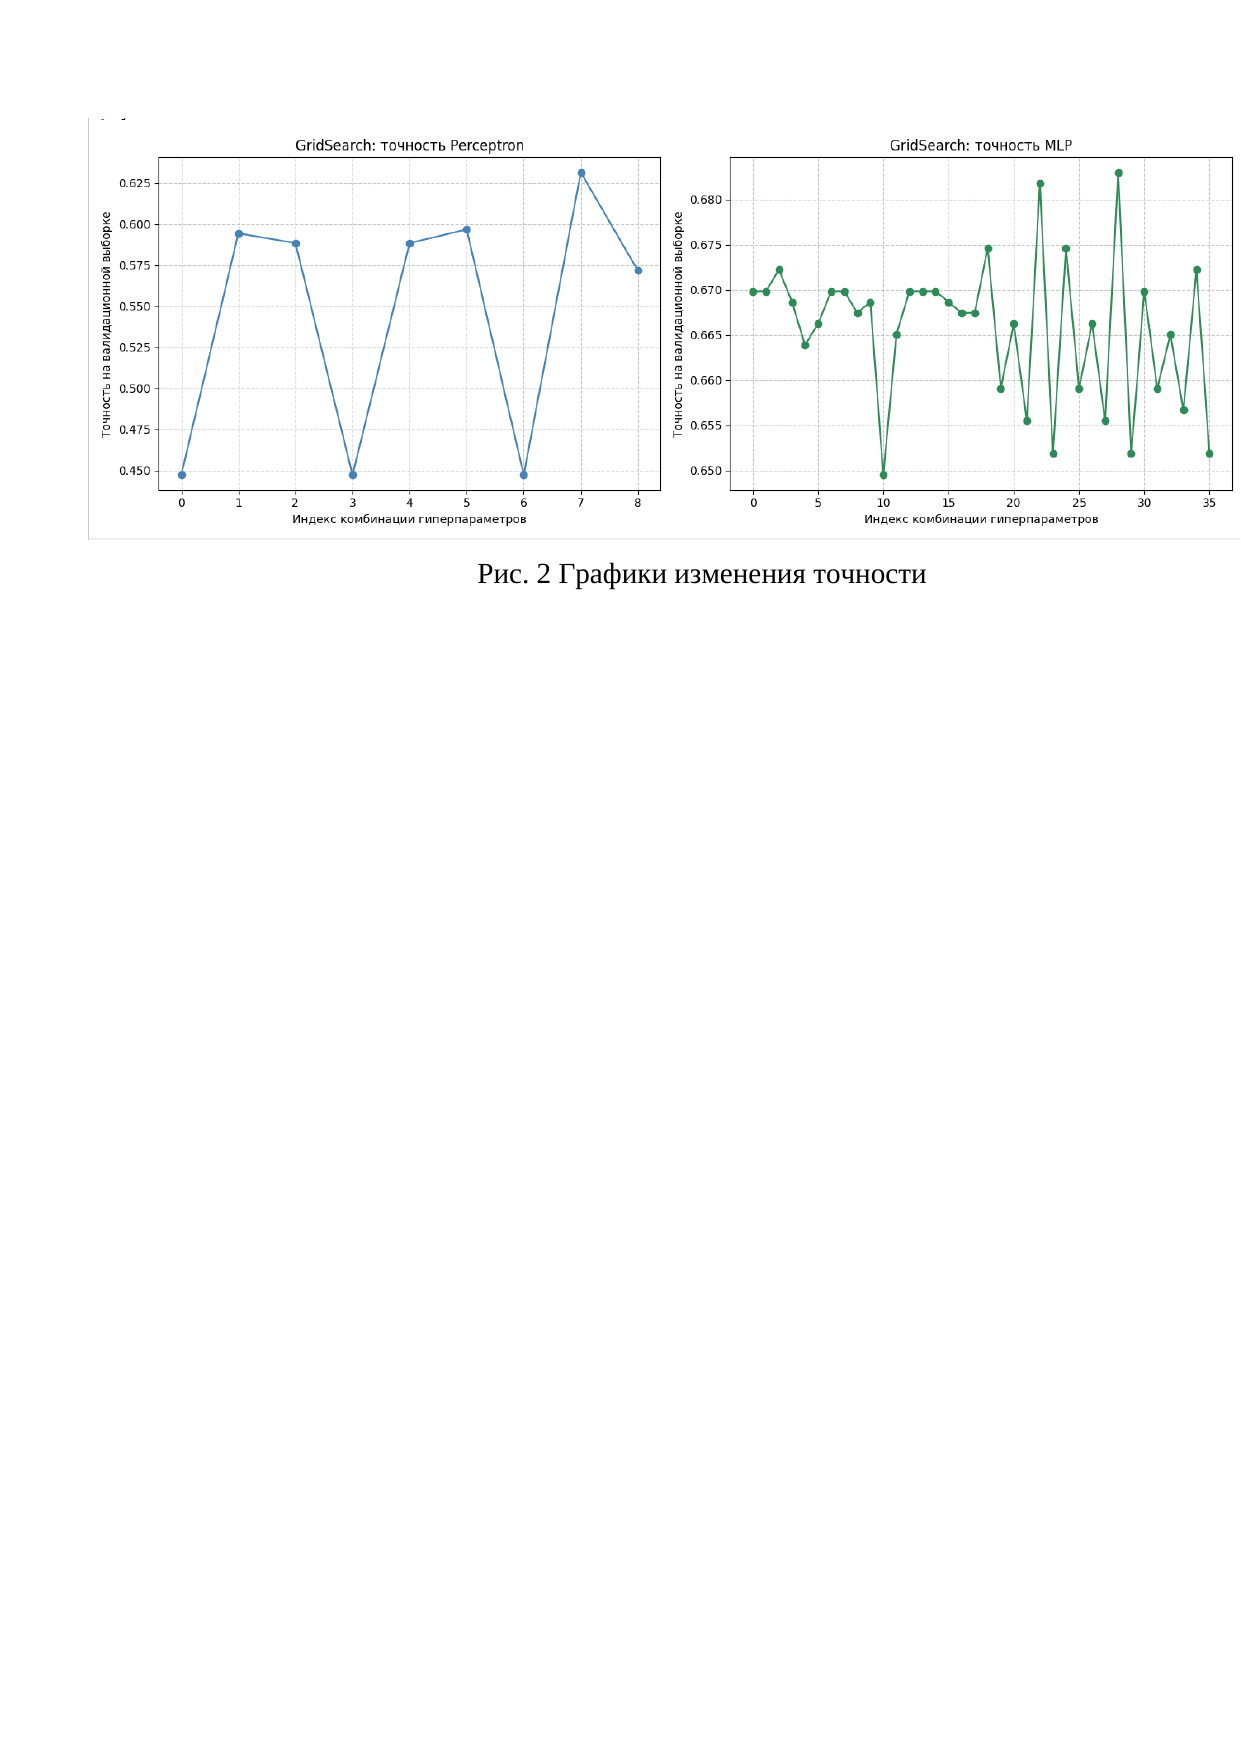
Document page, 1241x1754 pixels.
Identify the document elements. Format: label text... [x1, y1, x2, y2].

list Рис. 2 Графики изменения точности [215, 540, 1152, 590]
picture [88, 118, 1241, 540]
